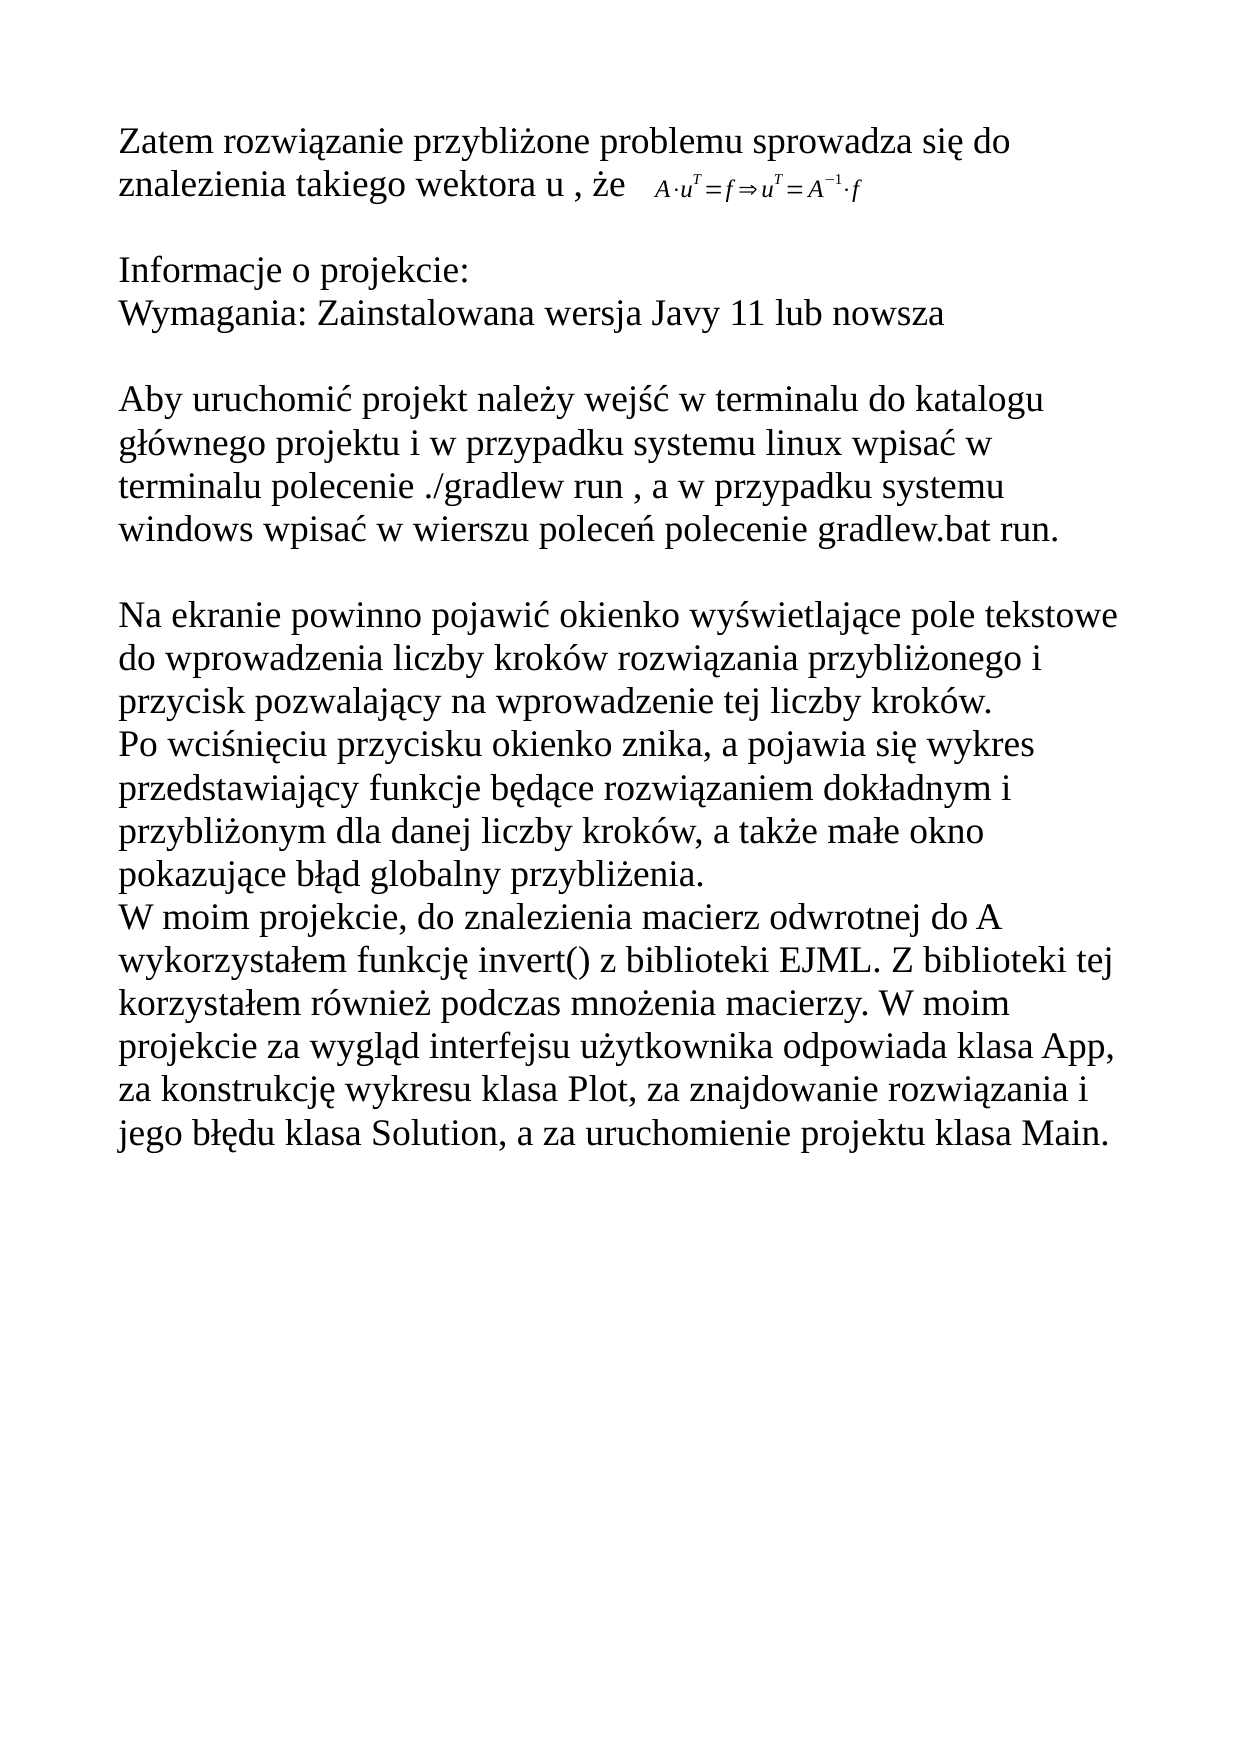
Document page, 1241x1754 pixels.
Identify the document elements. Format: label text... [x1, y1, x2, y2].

text Wymagania: Zainstalowana wersja Javy 11 lub nowsza [118, 291, 1122, 334]
text Na ekranie powinno pojawić okienko wyświetlające pole tekstowe do wprowadzenia liczby kroków rozwiązania przybliżonego i przycisk pozwalający na wprowadzenie tej liczby kroków. [118, 592, 1122, 722]
text Informacje o projekcie: [118, 247, 1122, 291]
text Po wciśnięciu przycisku okienko znika, a pojawia się wykres przedstawiający funkcje będące rozwiązaniem dokładnym i przybliżonym dla danej liczby kroków, a także małe okno pokazujące błąd globalny przybliżenia. [118, 722, 1122, 894]
text Aby uruchomić projekt należy wejść w terminalu do katalogu głównego projektu i w przypadku systemu linux wpisać w terminalu polecenie ./gradlew run , a w przypadku systemu windows wpisać w wierszu poleceń polecenie gradlew.bat run. [118, 377, 1122, 549]
text W moim projekcie, do znalezienia macierz odwrotnej do A wykorzystałem funkcję invert() z biblioteki EJML. Z biblioteki tej korzystałem również podczas mnożenia macierzy. W moim projekcie za wygląd interfejsu użytkownika odpowiada klasa App, za konstrukcję wykresu klasa Plot, za znajdowanie rozwiązania i jego błędu klasa Solution, a za uruchomienie projektu klasa Main. [118, 894, 1122, 1153]
text Zatem rozwiązanie przybliżone problemu sprowadza się do znalezienia takiego wektora u , że [118, 118, 1122, 204]
